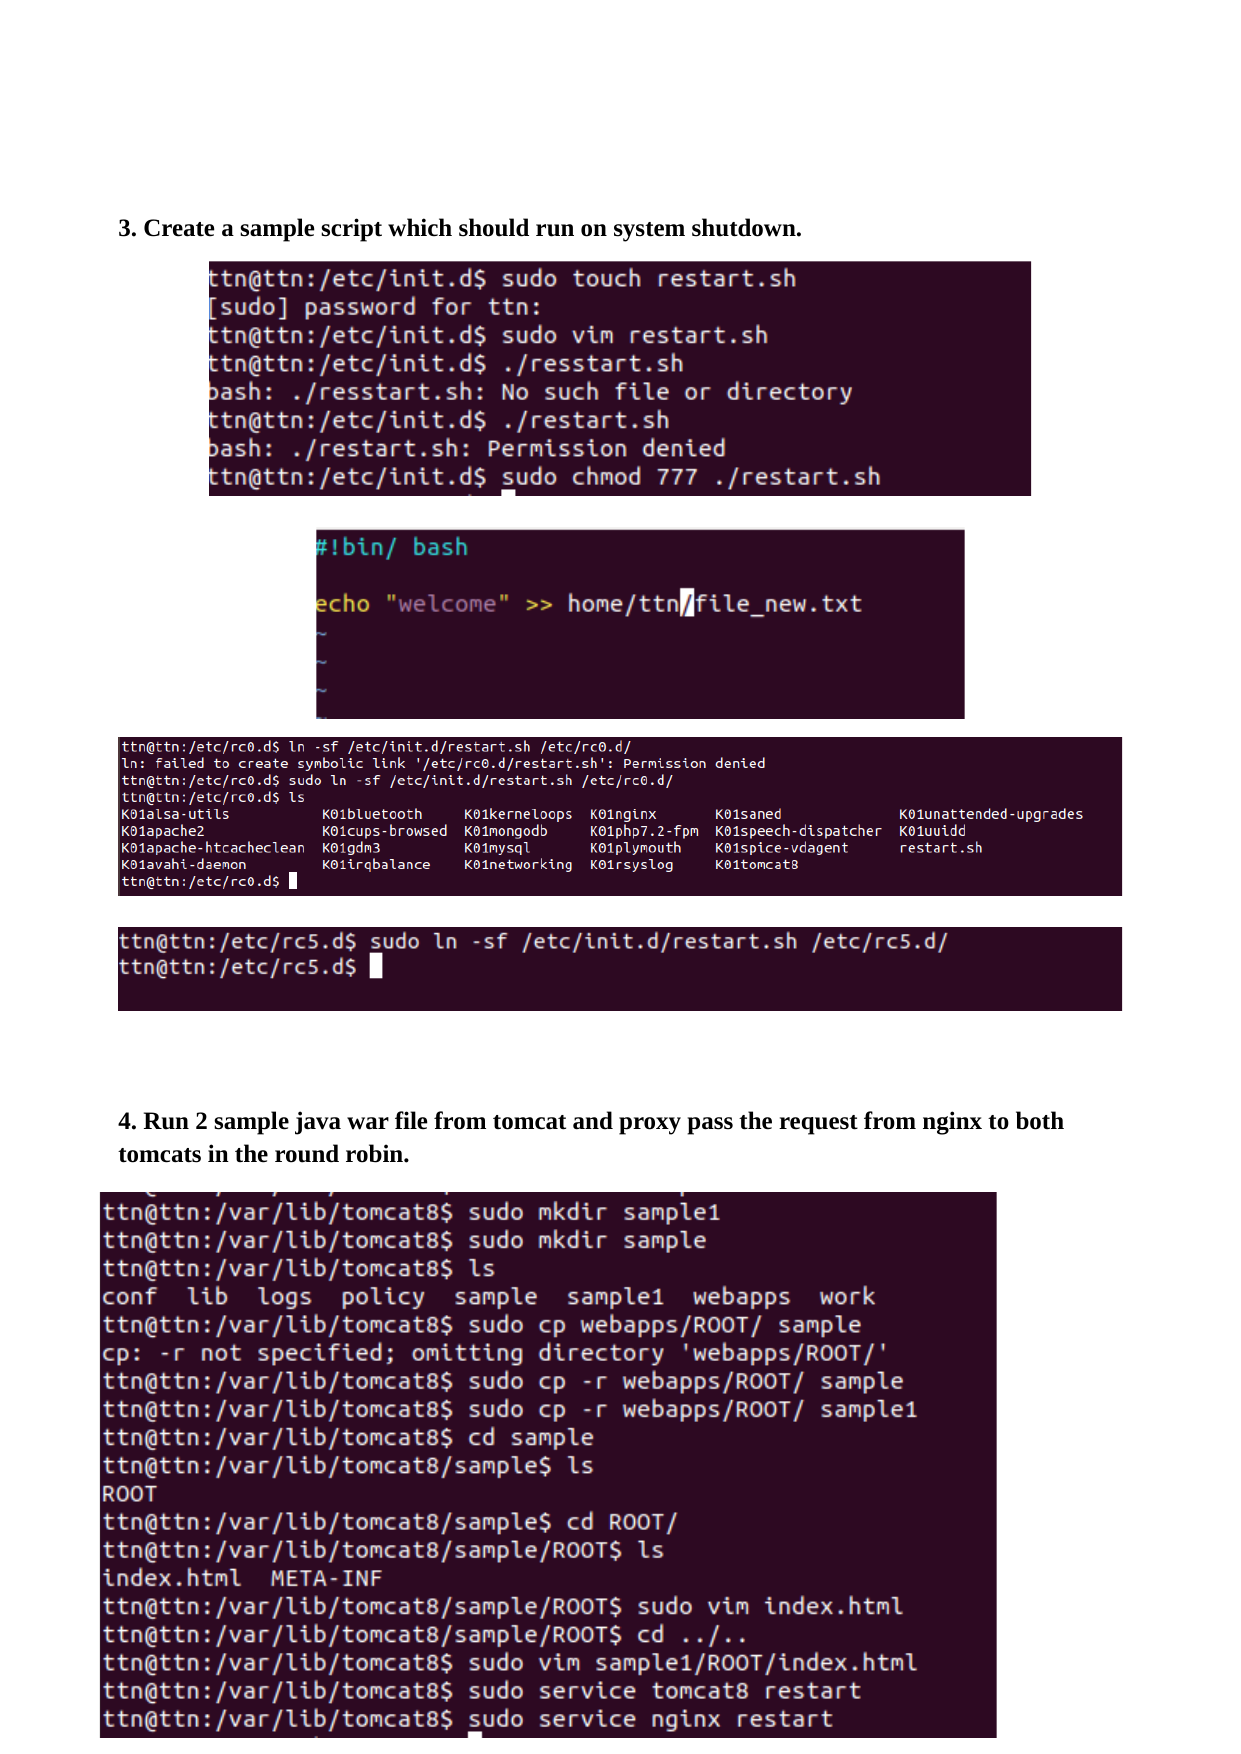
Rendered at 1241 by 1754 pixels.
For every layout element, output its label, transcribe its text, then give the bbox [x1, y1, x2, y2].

picture [209, 261, 1032, 496]
text 4. Run 2 sample java war file from tomcat and proxy pass the request from nginx to both tomcats in the round robin. [118, 1106, 1122, 1168]
picture [118, 737, 1123, 896]
text 3. Create a sample script which should run on system shutdown. [118, 213, 1122, 242]
picture [316, 527, 965, 719]
picture [99, 1192, 997, 1738]
picture [118, 927, 1123, 1011]
